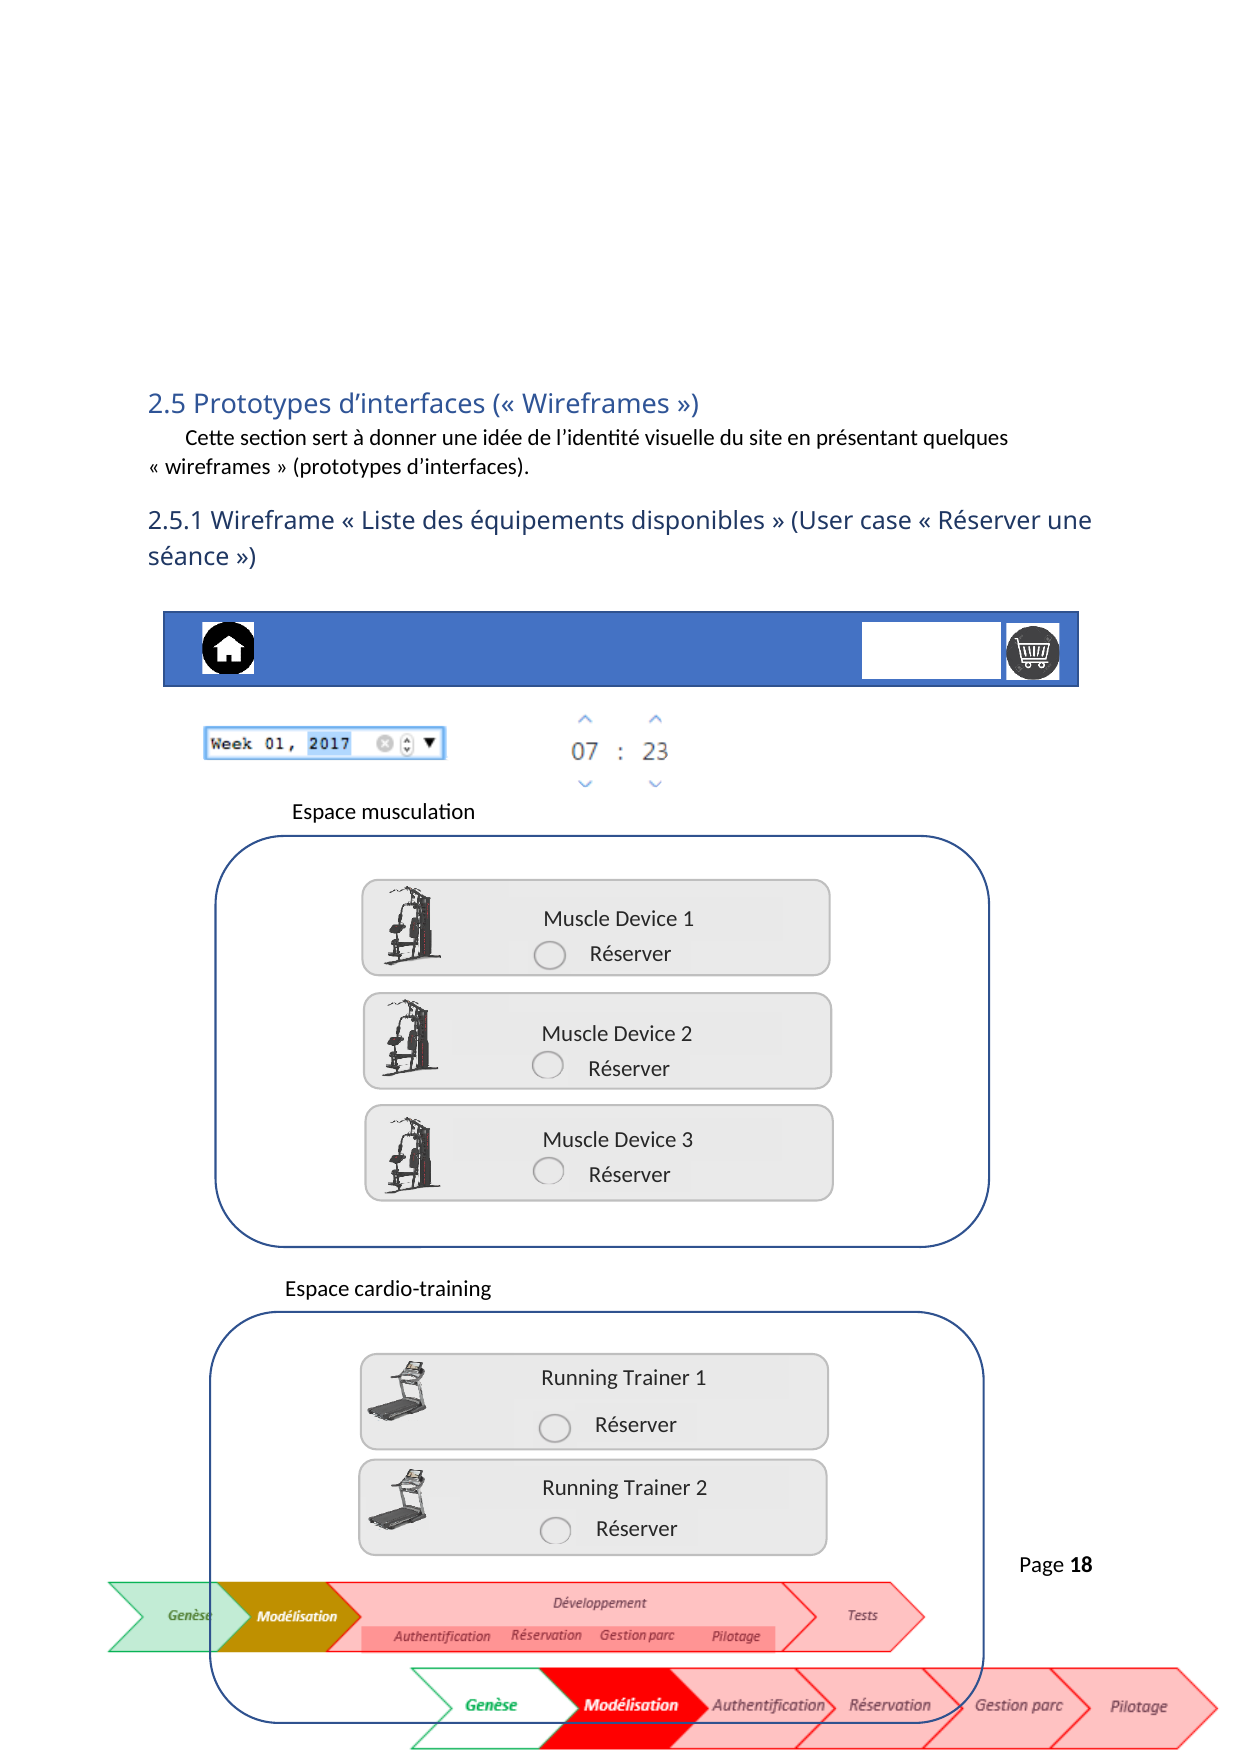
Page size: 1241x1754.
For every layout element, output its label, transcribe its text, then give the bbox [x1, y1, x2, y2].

text Espace musculation [273, 797, 494, 825]
subtitle 2.5 Prototypes d’interfaces (« Wireframes ») [148, 384, 1092, 421]
subtitle 2.5.1 Wireframe « Liste des équipements disponibles » (User case « Réserver une séance ») [148, 502, 1092, 572]
text Laurent [877, 629, 986, 657]
text Espace cardio-training [277, 1274, 499, 1302]
text Cette section sert à donner une idée de l’identité visuelle du site en présentant quelques « wireframes » (prototypes d’interfaces). [148, 423, 1092, 480]
